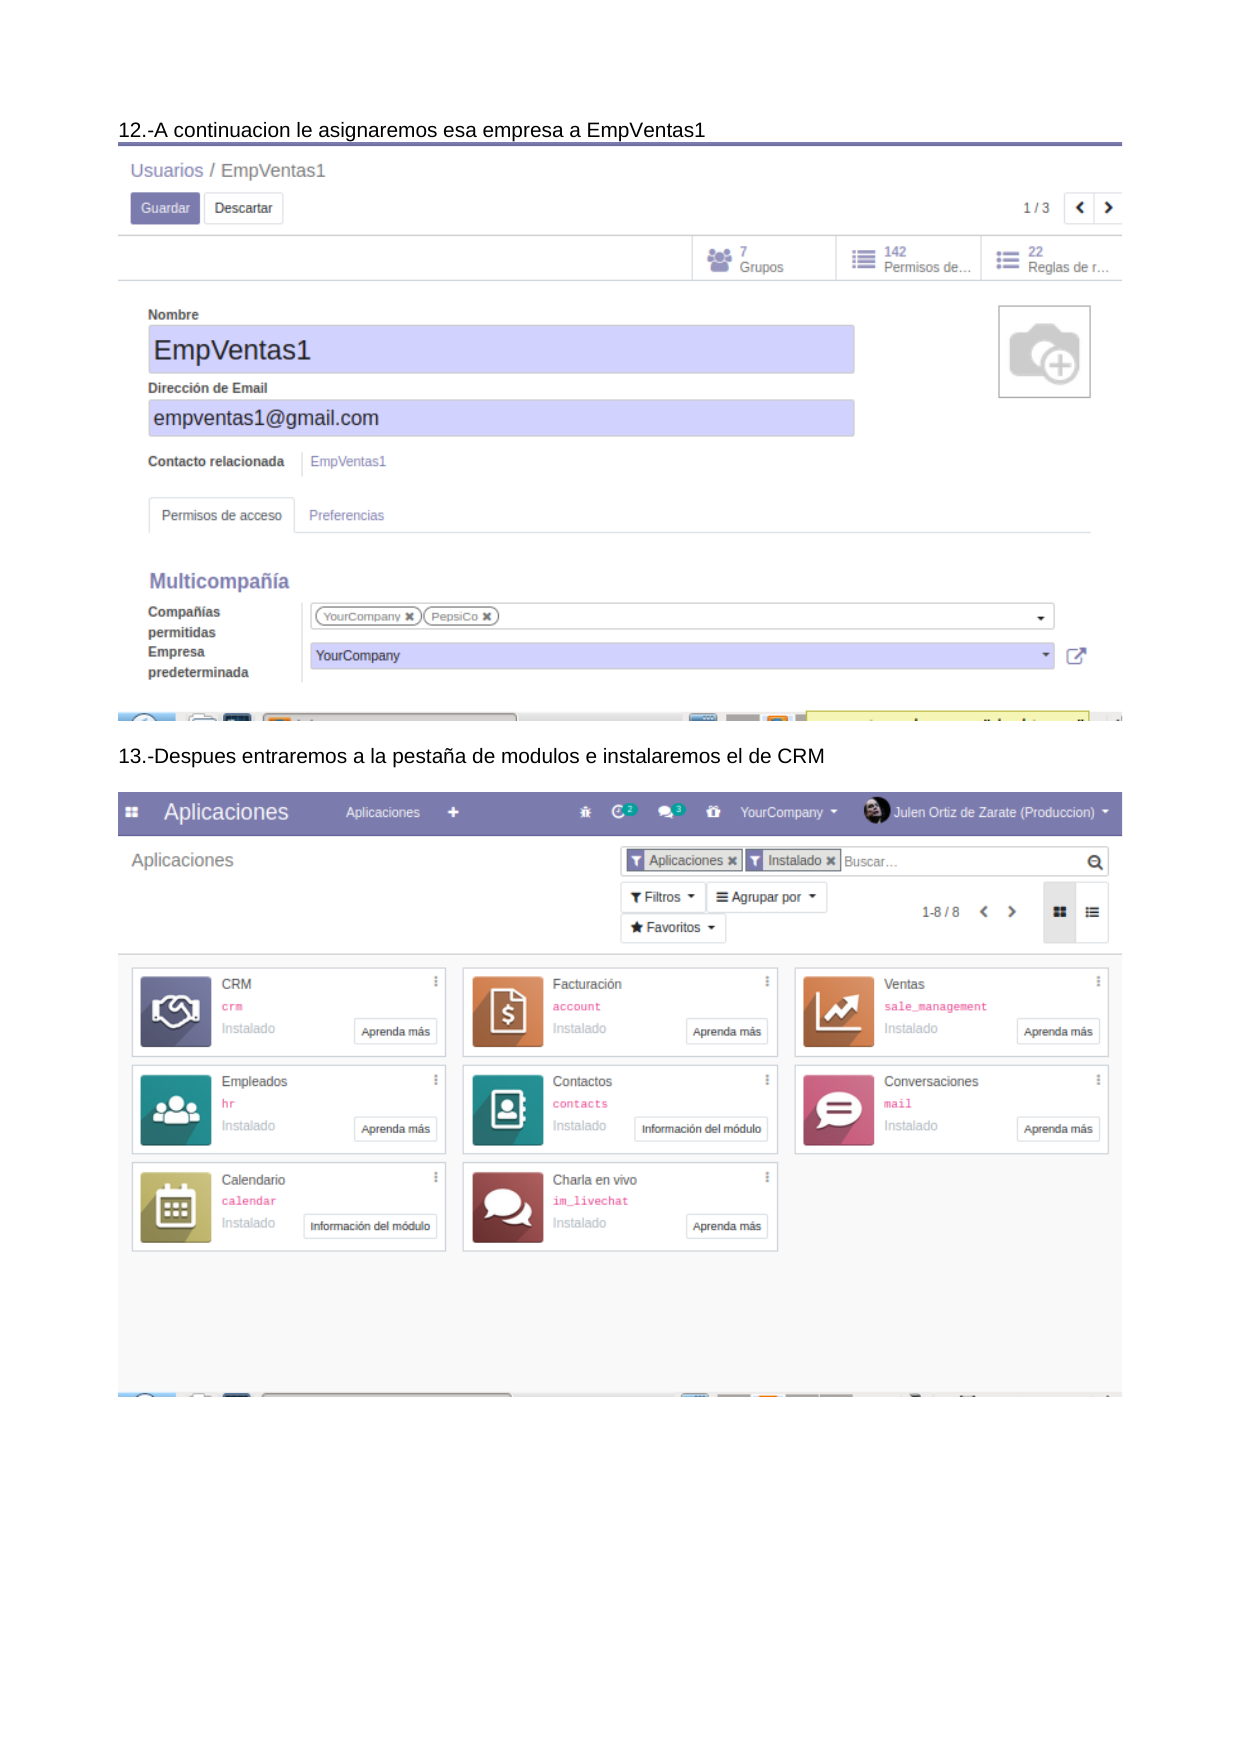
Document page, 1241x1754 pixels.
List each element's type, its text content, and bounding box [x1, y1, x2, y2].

text 12.-A continuacion le asignaremos esa empresa a EmpVentas1 [118, 118, 1122, 142]
text 13.-Despues entraremos a la pestaña de modulos e instalaremos el de CRM [118, 744, 1122, 768]
picture [118, 142, 1123, 721]
picture [118, 792, 1123, 1397]
